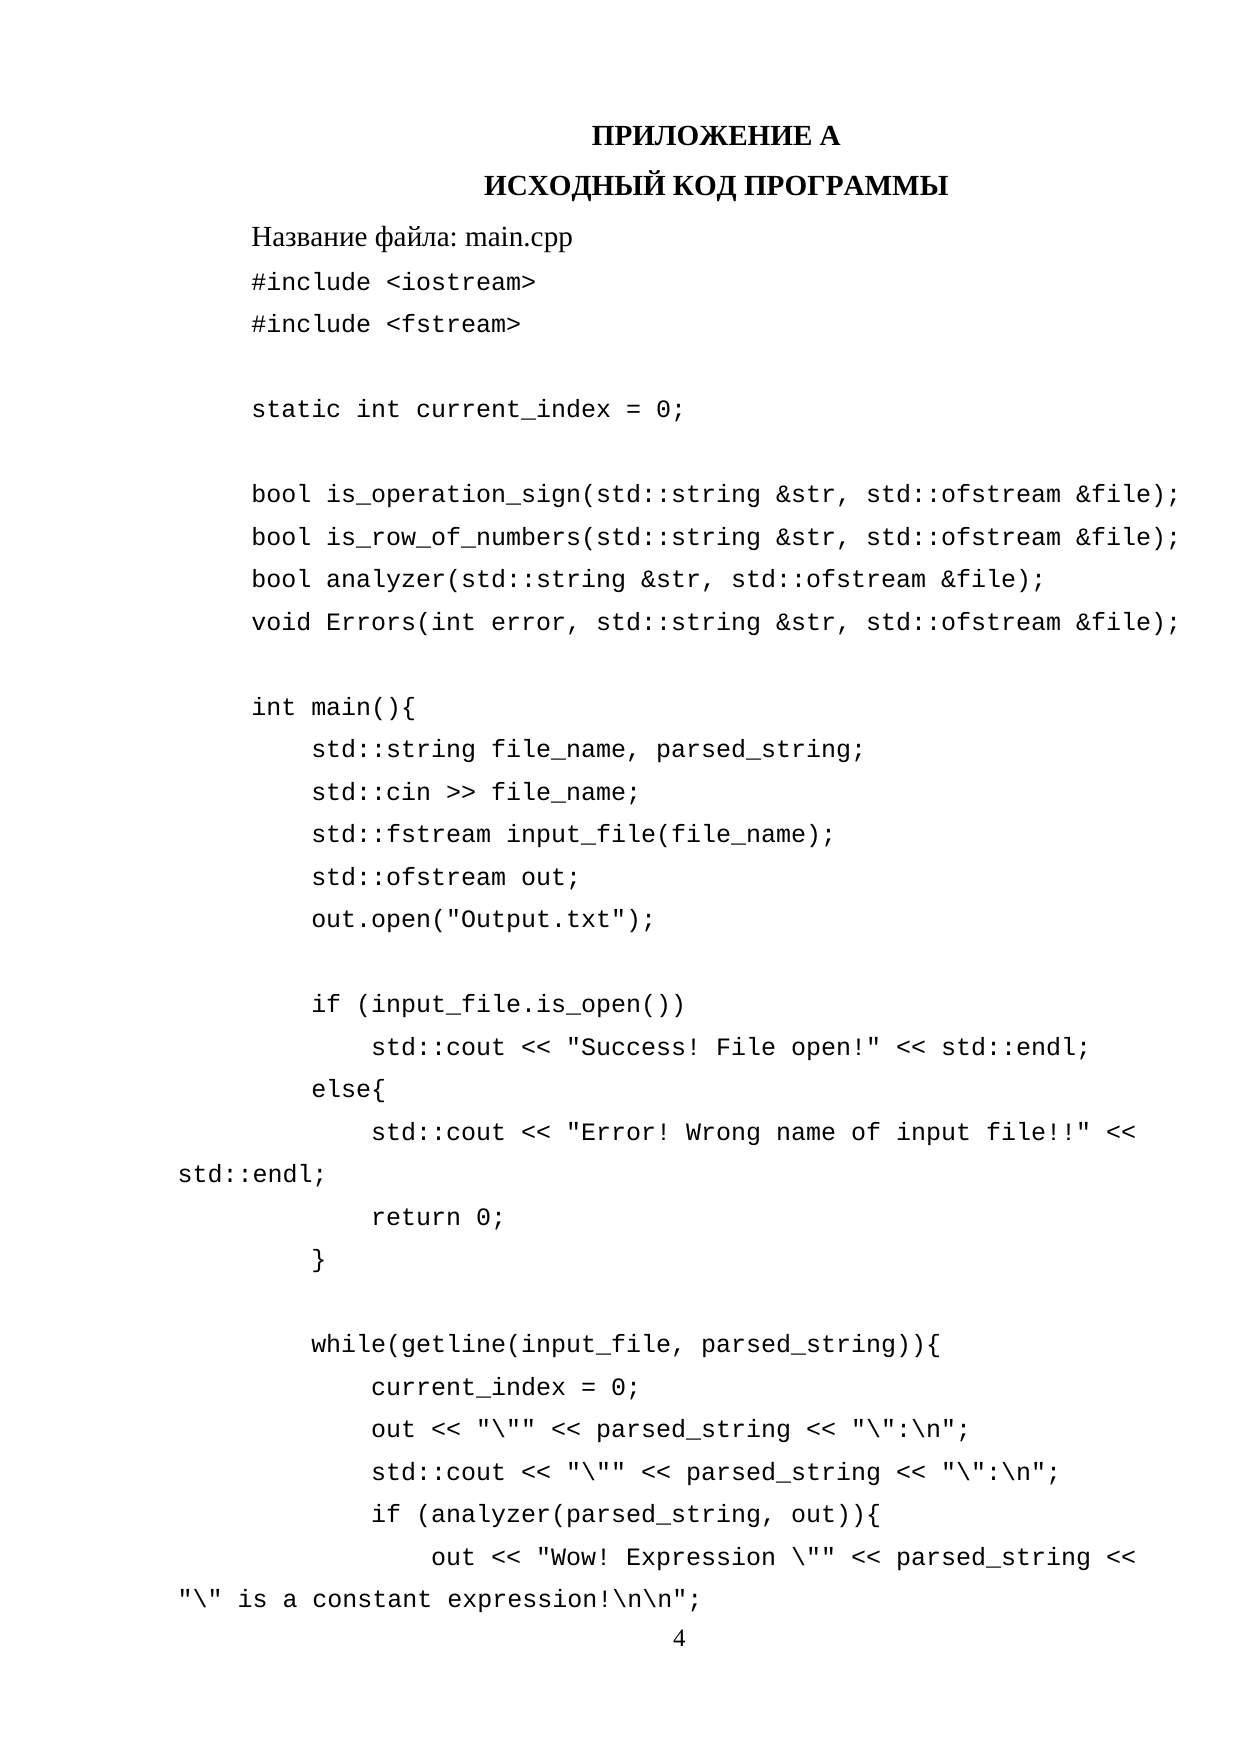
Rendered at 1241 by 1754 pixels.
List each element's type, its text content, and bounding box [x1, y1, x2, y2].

text ИСХОДНЫЙ КОД ПРОГРАММЫ [177, 168, 1181, 202]
text ПРИЛОЖЕНИЕ А [177, 118, 1181, 152]
text std::cout << "Error! Wrong name of input file!!" << std::endl; [177, 1119, 1181, 1190]
text } [177, 1247, 1181, 1275]
text std::cout << "\"" << parsed_string << "\":\n"; [177, 1459, 1181, 1487]
text bool is_row_of_numbers(std::string &str, std::ofstream &file); [177, 524, 1181, 552]
text std::cout << "Success! File open!" << std::endl; [177, 1034, 1181, 1062]
text int main(){ [177, 694, 1181, 722]
text bool analyzer(std::string &str, std::ofstream &file); [177, 567, 1181, 595]
text std::string file_name, parsed_string; [177, 737, 1181, 765]
text while(getline(input_file, parsed_string)){ [177, 1332, 1181, 1360]
text std::cin >> file_name; [177, 779, 1181, 807]
text else{ [177, 1077, 1181, 1105]
text if (input_file.is_open()) [177, 992, 1181, 1020]
text std::fstream input_file(file_name); [177, 822, 1181, 850]
text bool is_operation_sign(std::string &str, std::ofstream &file); [177, 482, 1181, 510]
text if (analyzer(parsed_string, out)){ [177, 1502, 1181, 1530]
text void Errors(int error, std::string &str, std::ofstream &file); [177, 609, 1181, 637]
text current_index = 0; [177, 1374, 1181, 1402]
text out.open("Output.txt"); [177, 907, 1181, 935]
text static int current_index = 0; [177, 397, 1181, 425]
text return 0; [177, 1204, 1181, 1232]
text #include <fstream> [177, 312, 1181, 340]
text #include <iostream> [177, 269, 1181, 297]
text Название файла: main.cpp [177, 219, 1181, 252]
text out << "\"" << parsed_string << "\":\n"; [177, 1417, 1181, 1445]
text out << "Wow! Expression \"" << parsed_string << "\" is a constant expression!\n\n"; [177, 1544, 1181, 1615]
text std::ofstream out; [177, 864, 1181, 892]
